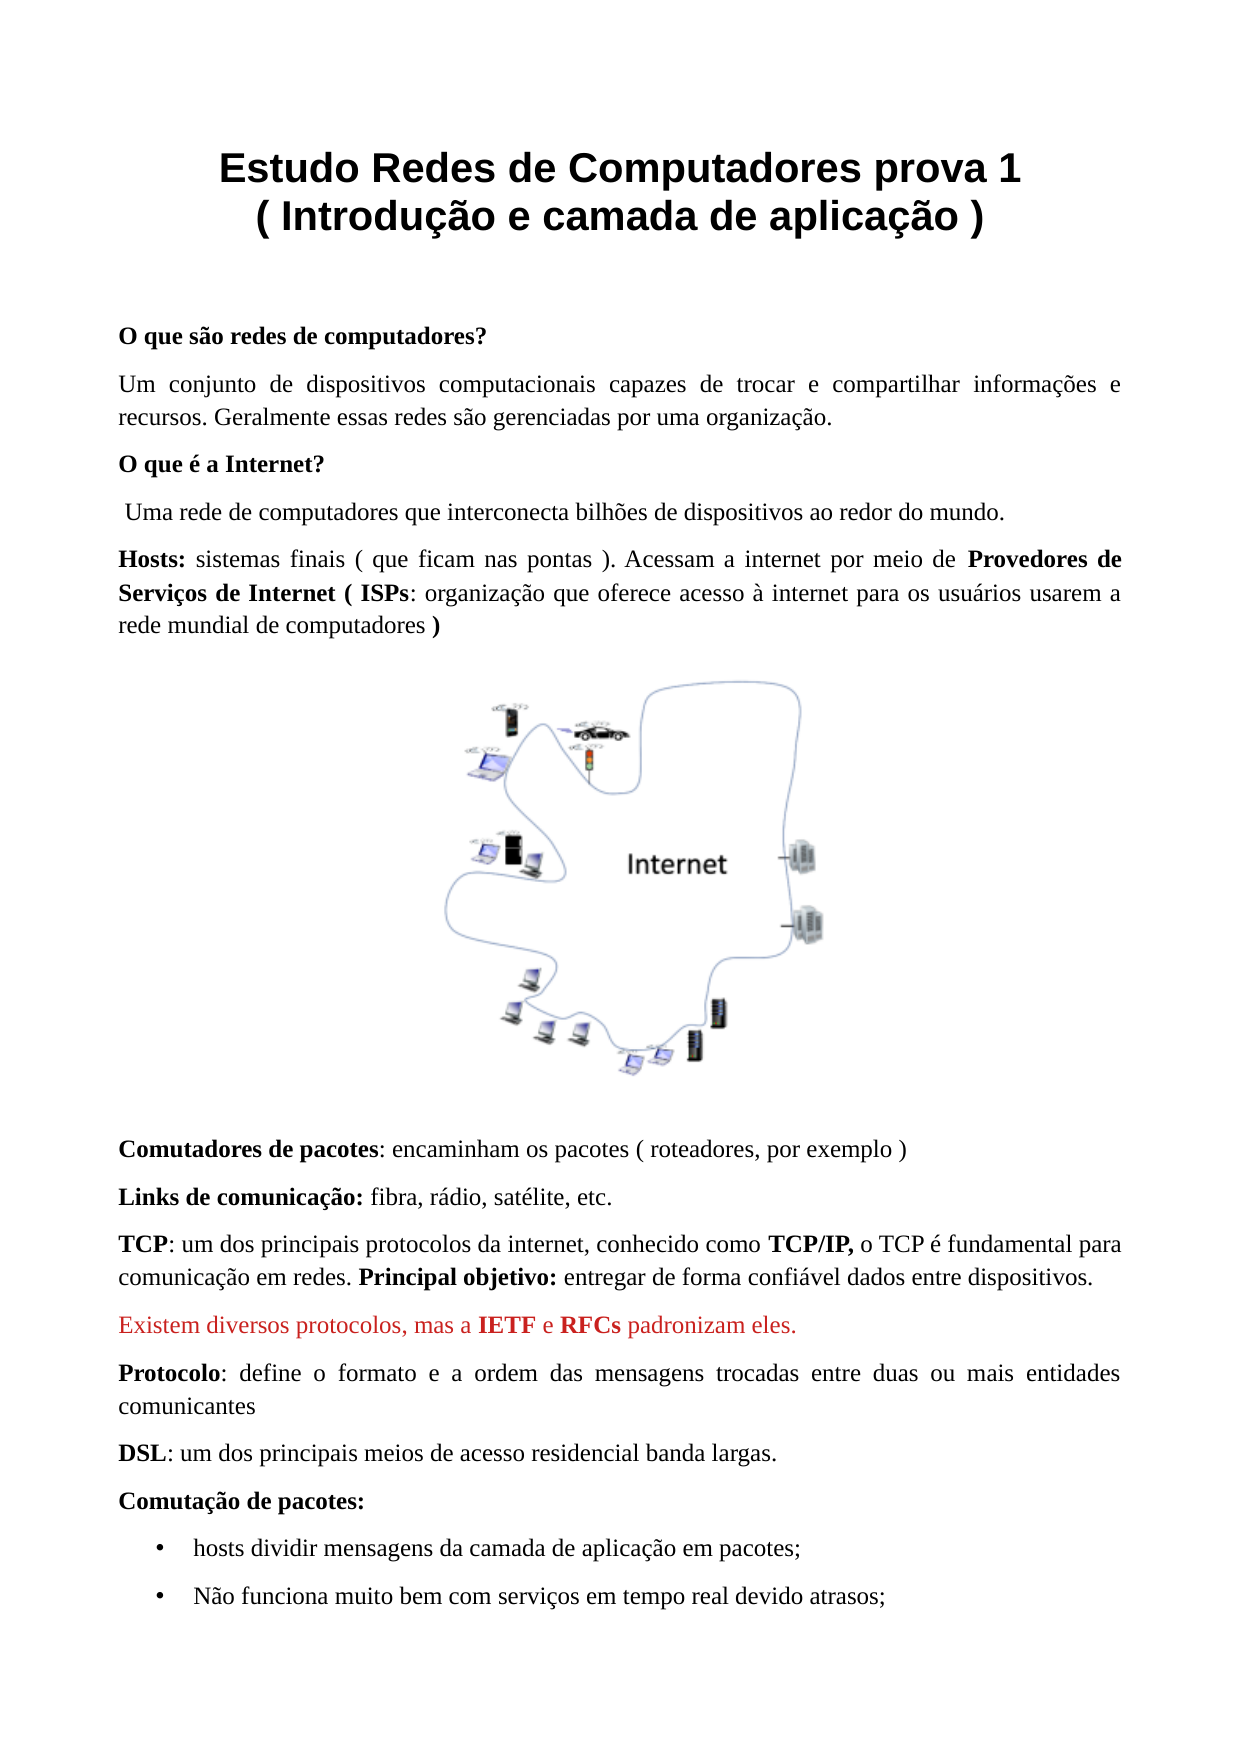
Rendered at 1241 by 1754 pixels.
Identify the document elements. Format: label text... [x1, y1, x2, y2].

list hosts dividir mensagens da camada de aplicação em pacotes; [156, 1533, 1122, 1562]
list Não funciona muito bem com serviços em tempo real devido atrasos; [156, 1581, 1122, 1610]
text O que são redes de computadores? [118, 321, 1122, 350]
text Existem diversos protocolos, mas a IETF e RFCs padronizam eles. [118, 1310, 1122, 1339]
text Uma rede de computadores que interconecta bilhões de dispositivos ao redor do mundo. [118, 497, 1122, 526]
text Um conjunto de dispositivos computacionais capazes de trocar e compartilhar informações e recursos. Geralmente essas redes são gerenciadas por uma organização. [118, 369, 1122, 431]
text Comutadores de pacotes: encaminham os pacotes ( roteadores, por exemplo ) [118, 1134, 1122, 1163]
picture [396, 658, 844, 1095]
title Estudo Redes de Computadores prova 1 ( Introdução e camada de aplicação ) [118, 143, 1122, 239]
text Links de comunicação: fibra, rádio, satélite, etc. [118, 1182, 1122, 1211]
text TCP: um dos principais protocolos da internet, conhecido como TCP/IP, o TCP é fundamental para comunicação em redes. Principal objetivo: entregar de forma confiável dados entre dispositivos. [118, 1229, 1122, 1291]
text DSL: um dos principais meios de acesso residencial banda largas. [118, 1438, 1122, 1467]
text O que é a Internet? [118, 449, 1122, 478]
text Hosts: sistemas finais ( que ficam nas pontas ). Acessam a internet por meio de Provedores de Serviços de Internet ( ISPs: organização que oferece acesso à internet para os usuários usarem a rede mundial de computadores ) [118, 544, 1122, 639]
text Comutação de pacotes: [118, 1486, 1122, 1515]
text Protocolo: define o formato e a ordem das mensagens trocadas entre duas ou mais entidades comunicantes [118, 1358, 1122, 1419]
